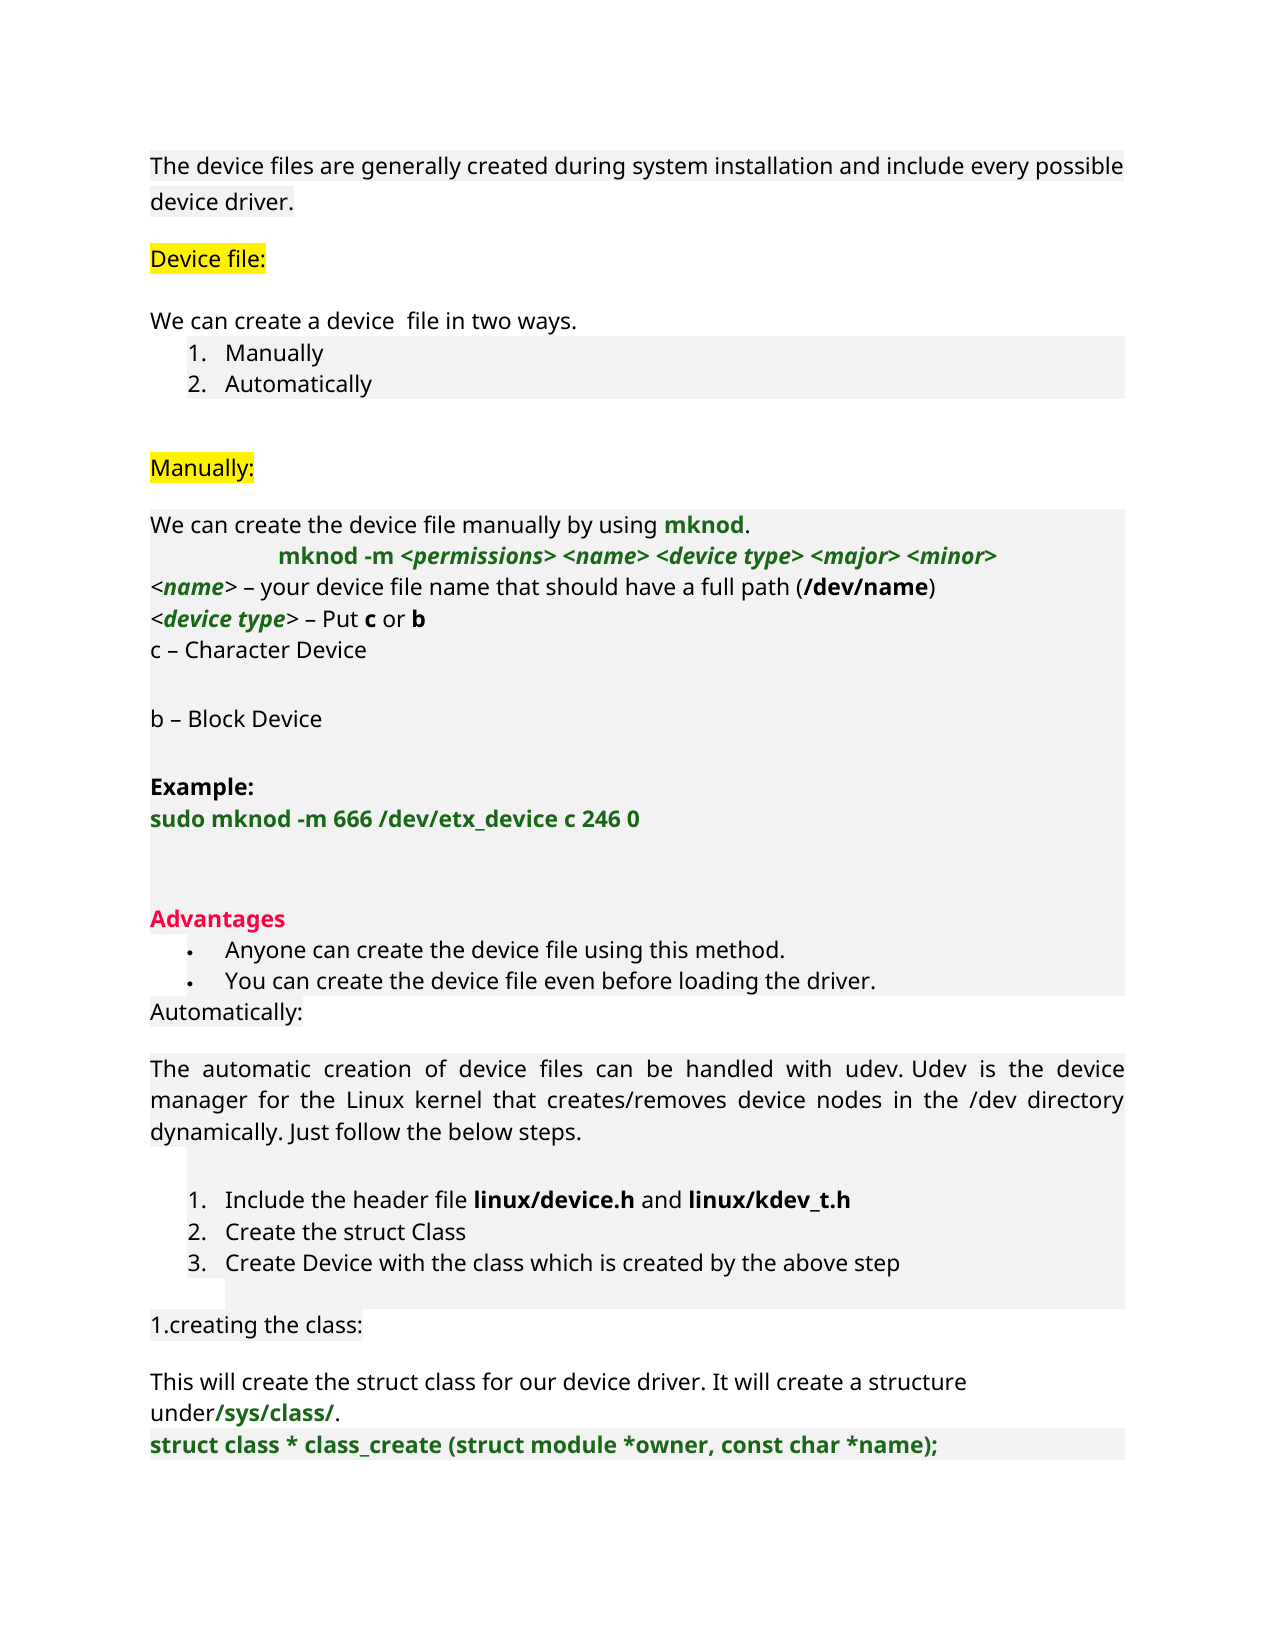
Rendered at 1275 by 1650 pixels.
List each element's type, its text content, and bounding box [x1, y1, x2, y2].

subtitle Advantages [150, 902, 1125, 934]
text b – Block Device [150, 702, 1125, 734]
list Anyone can create the device file using this method. [187, 934, 1125, 965]
text The device files are generally created during system installation and include every possible device driver. [150, 150, 1125, 217]
list Create the struct Class [187, 1216, 1125, 1247]
text <device type> – Put c or b [150, 602, 1125, 634]
text struct class * class_create (struct module *owner, const char *name); [150, 1428, 1125, 1460]
list Create Device with the class which is created by the above step [187, 1247, 1125, 1278]
list You can create the device file even before loading the driver. [187, 965, 1125, 996]
text Device file: [150, 243, 1125, 274]
text Automatically: [150, 996, 1125, 1027]
list Automatically [187, 368, 1125, 399]
text Manually: [150, 452, 1125, 483]
text mknod -m <permissions> <name> <device type> <major> <minor> [150, 540, 1125, 571]
text sudo mknod -m 666 /dev/etx_device c 246 0 [150, 802, 1125, 834]
text We can create the device file manually by using mknod. [150, 509, 1125, 540]
list Manually [187, 336, 1125, 368]
text 1.creating the class: [150, 1309, 1125, 1341]
text c – Character Device [150, 634, 1125, 665]
text We can create a device file in two ways. [150, 305, 1125, 336]
text <name> – your device file name that should have a full path (/dev/name) [150, 571, 1125, 602]
list Include the header file linux/device.h and linux/kdev_t.h [187, 1184, 1125, 1216]
text Example: [150, 771, 1125, 802]
text This will create the struct class for our device driver. It will create a structure under/sys/class/. [150, 1366, 1125, 1428]
text The automatic creation of device files can be handled with udev. Udev is the device manager for the Linux kernel that creates/removes device nodes in the /dev directory dynamically. Just follow the below steps. [150, 1053, 1125, 1147]
